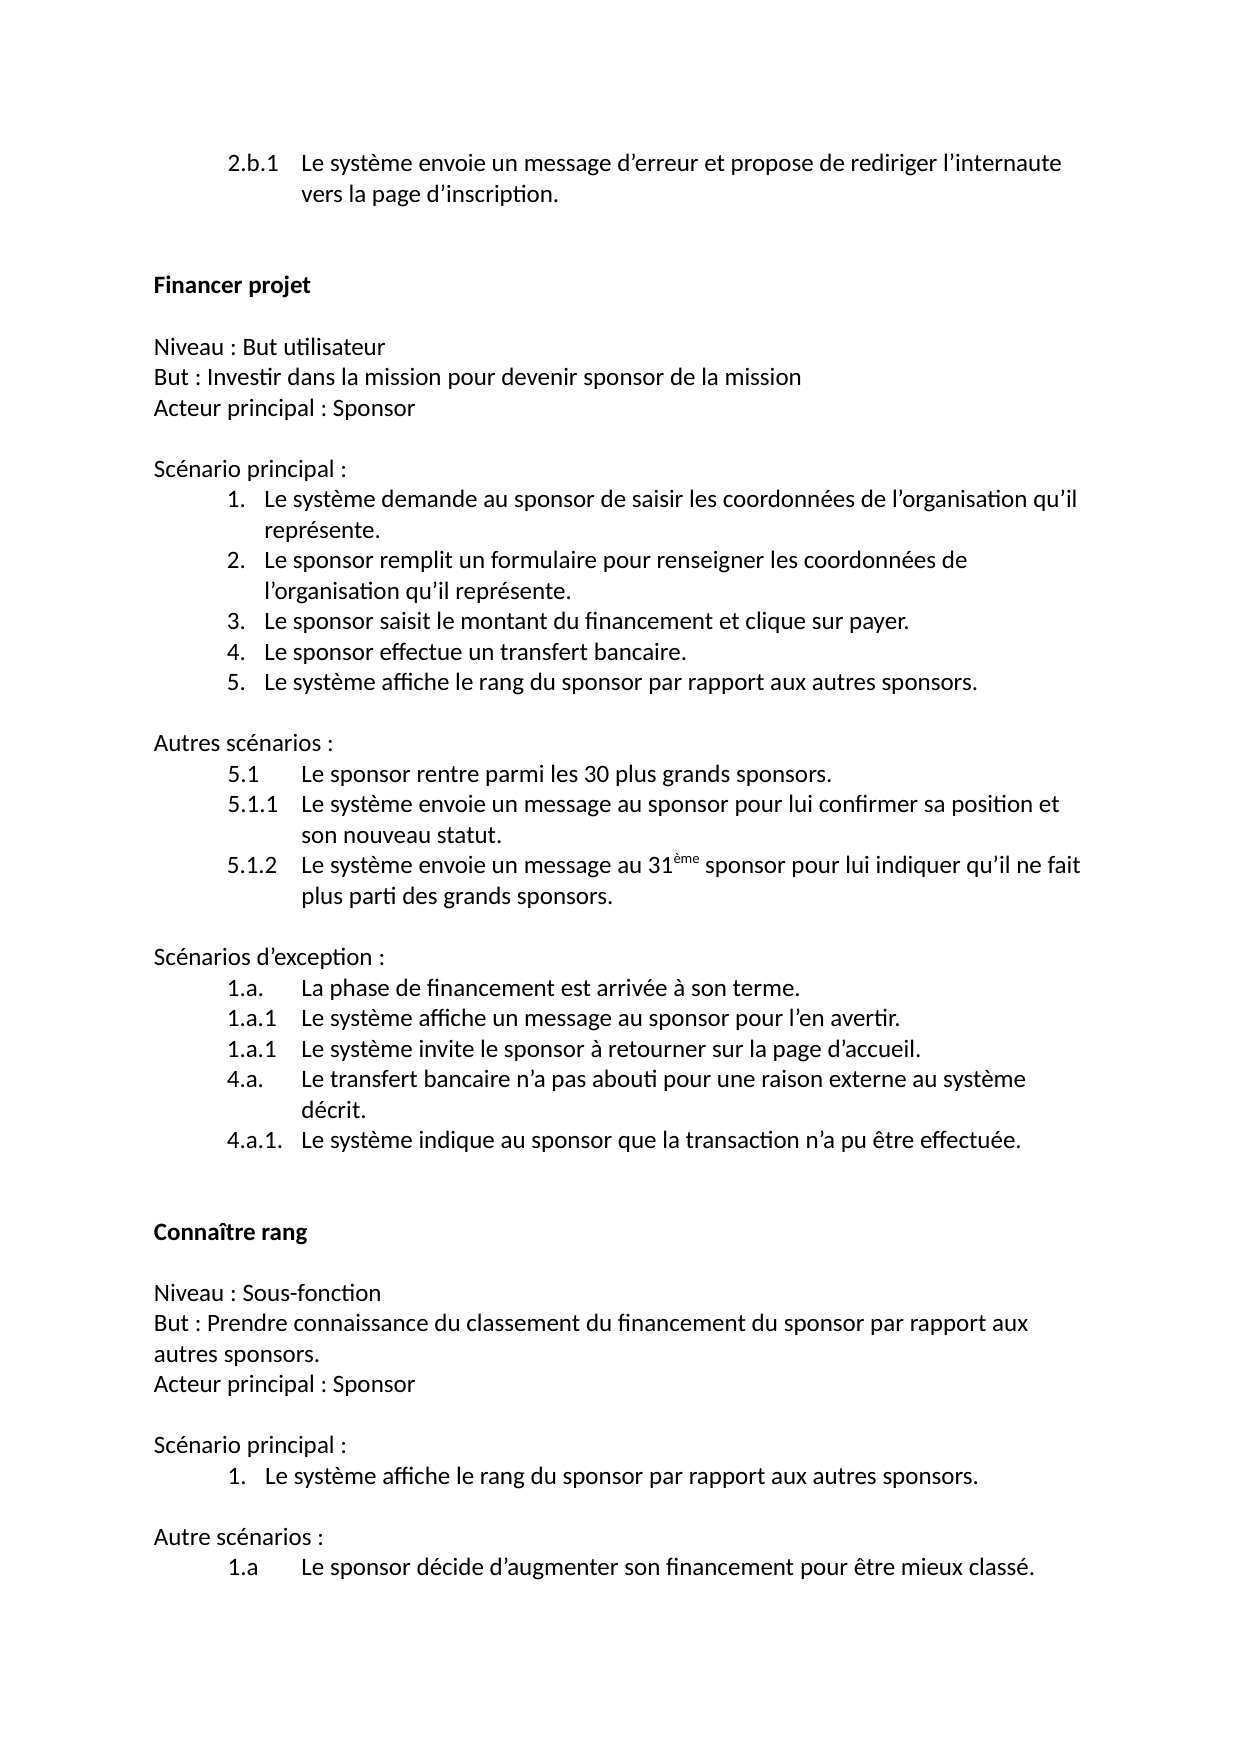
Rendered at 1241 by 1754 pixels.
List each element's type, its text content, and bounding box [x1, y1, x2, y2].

list Le système demande au sponsor de saisir les coordonnées de l’organisation qu’il représente. [227, 483, 1093, 544]
text 4.a. Le transfert bancaire n’a pas abouti pour une raison externe au système décrit. [227, 1063, 1093, 1124]
list Le système affiche le rang du sponsor par rapport aux autres sponsors. [227, 666, 1093, 697]
text Connaître rang [154, 1216, 1093, 1246]
text But : Prendre connaissance du classement du financement du sponsor par rapport aux autres sponsors. [154, 1307, 1093, 1368]
text Scénario principal : [154, 453, 1093, 483]
text Autres scénarios : [154, 727, 1093, 758]
text But : Investir dans la mission pour devenir sponsor de la mission [154, 361, 1093, 392]
list Le sponsor remplit un formulaire pour renseigner les coordonnées de l’organisation qu’il représente. [227, 544, 1093, 605]
text 5.1.1 Le système envoie un message au sponsor pour lui confirmer sa position et son nouveau statut. [227, 788, 1093, 849]
text 5.1 Le sponsor rentre parmi les 30 plus grands sponsors. [227, 758, 1093, 788]
text Scénario principal : [154, 1429, 1093, 1460]
text 1.a.1 Le système affiche un message au sponsor pour l’en avertir. [227, 1002, 1093, 1033]
text 1.a.1 Le système invite le sponsor à retourner sur la page d’accueil. [227, 1033, 1093, 1063]
text Autre scénarios : [154, 1521, 1093, 1552]
text 4.a.1. Le système indique au sponsor que la transaction n’a pu être effectuée. [227, 1124, 1093, 1155]
text Niveau : Sous-fonction [154, 1277, 1093, 1307]
text Acteur principal : Sponsor [154, 1368, 1093, 1399]
text Scénarios d’exception : [154, 941, 1093, 972]
text 1.a Le sponsor décide d’augmenter son financement pour être mieux classé. [154, 1552, 1093, 1582]
text 5.1.2 Le système envoie un message au 31ème sponsor pour lui indiquer qu’il ne fait plus parti des grands sponsors. [227, 849, 1093, 911]
list Le sponsor effectue un transfert bancaire. [227, 636, 1093, 666]
text 1.a. La phase de financement est arrivée à son terme. [227, 972, 1093, 1002]
text Acteur principal : Sponsor [154, 392, 1093, 422]
text 2.b.1 Le système envoie un message d’erreur et propose de rediriger l’internaute vers la page d’inscription. [154, 148, 1093, 209]
list Le système affiche le rang du sponsor par rapport aux autres sponsors. [227, 1460, 1093, 1491]
text Financer projet [154, 270, 1093, 300]
text Niveau : But utilisateur [154, 331, 1093, 361]
list Le sponsor saisit le montant du financement et clique sur payer. [227, 605, 1093, 636]
